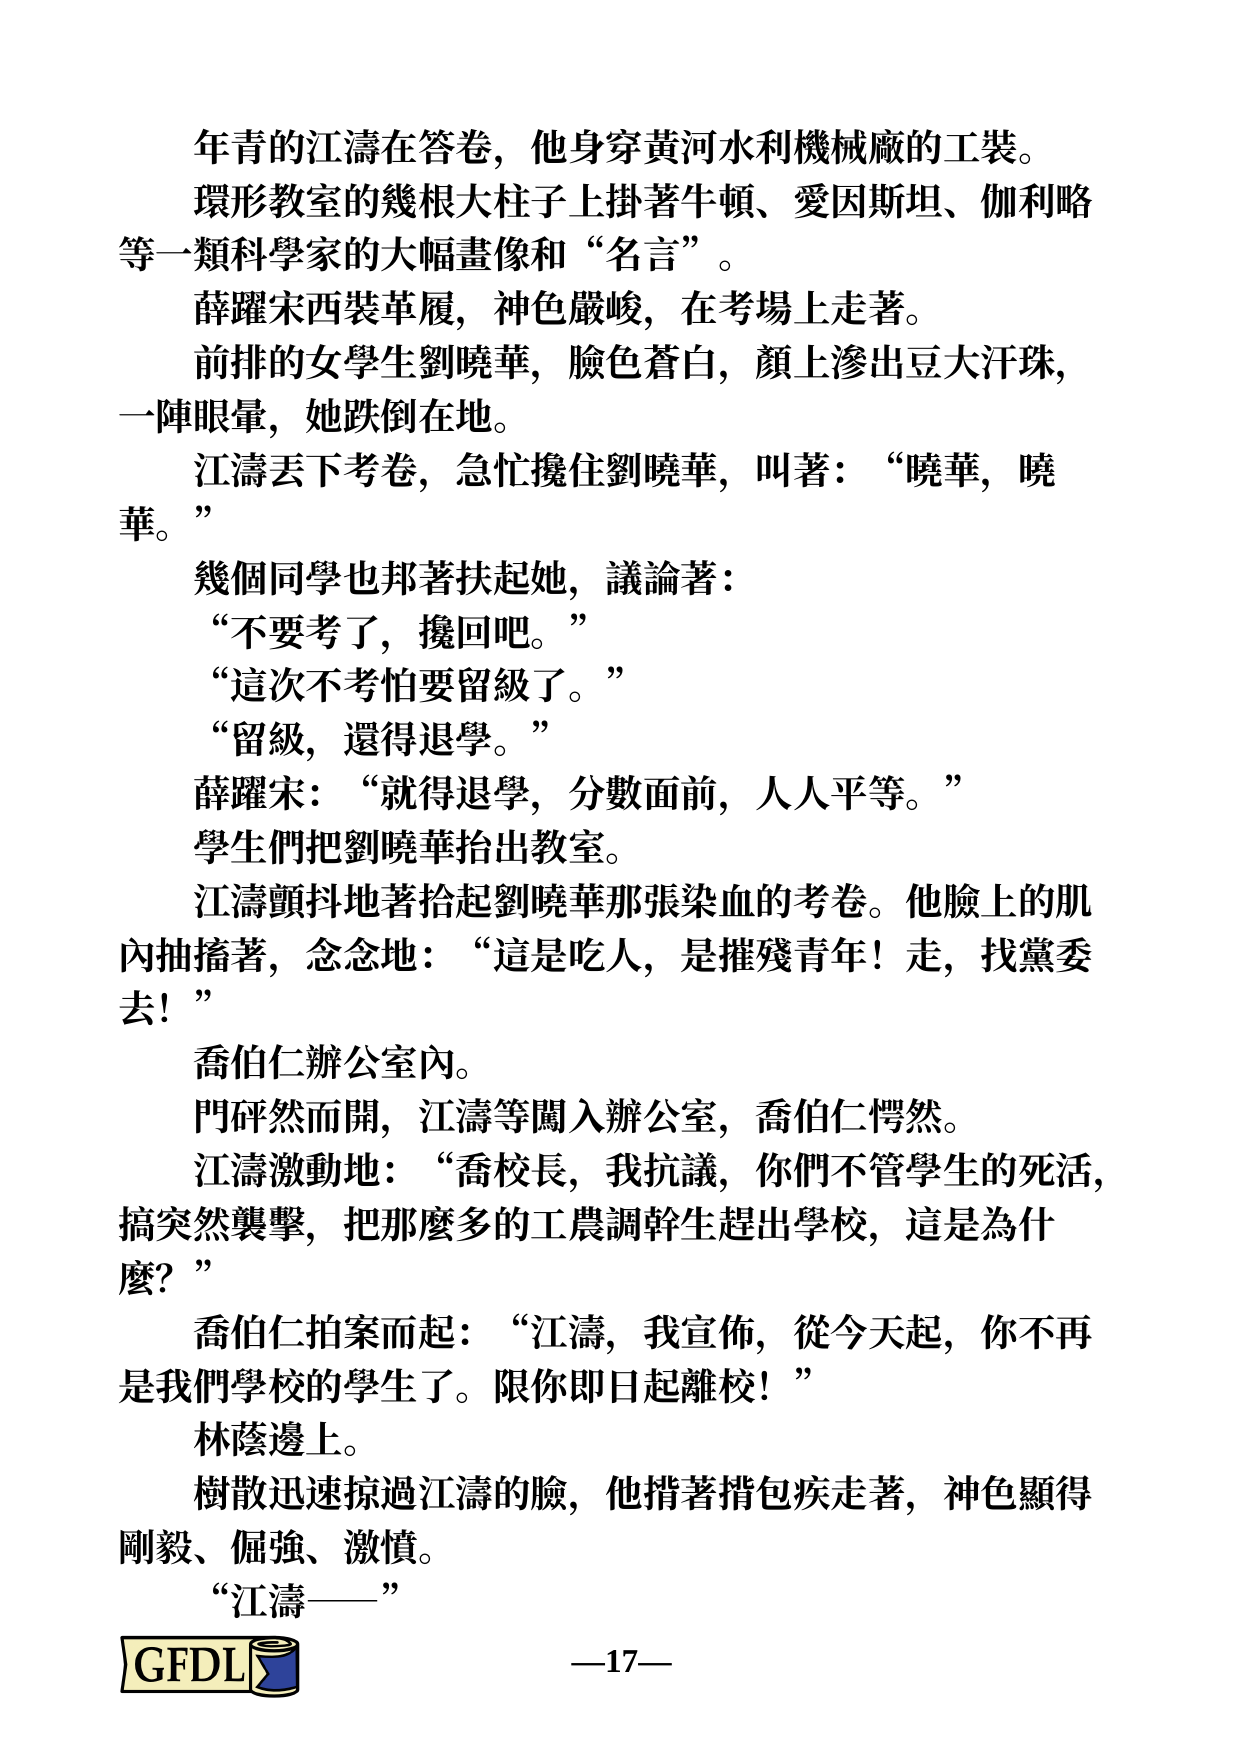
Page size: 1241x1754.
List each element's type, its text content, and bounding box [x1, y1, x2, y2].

text 喬伯仁辦公室內。 [118, 1034, 1122, 1087]
text 門砰然而開，江濤等闖入辦公室，喬伯仁愕然。 [118, 1087, 1122, 1141]
text “江濤——” [118, 1572, 1122, 1626]
text 薛躍宋：“就得退學，分數面前，人人平等。” [118, 764, 1122, 818]
text 喬伯仁拍案而起：“江濤，我宣佈，從今天起，你不再是我們學校的學生了。限你即日起離校！” [118, 1303, 1122, 1411]
text 年青的江濤在答卷，他身穿黃河水利機械廠的工裝。 [118, 118, 1122, 172]
text 前排的女學生劉曉華，臉色蒼白，顏上滲出豆大汗珠，一陣眼暈，她跌倒在地。 [118, 333, 1122, 441]
text 江濤丟下考卷，急忙攙住劉曉華，叫著：“曉華，曉華。” [118, 441, 1122, 549]
picture [119, 1635, 300, 1698]
text 學生們把劉曉華抬出教室。 [118, 818, 1122, 872]
text “這次不考怕要留級了。” [118, 657, 1122, 711]
text 林蔭邊上。 [118, 1411, 1122, 1464]
text “留級，還得退學。” [118, 711, 1122, 764]
text “不要考了，攙回吧。” [118, 603, 1122, 657]
text 樹散迅速掠過江濤的臉，他揹著揹包疾走著，神色顯得剛毅、倔強、激憤。 [118, 1464, 1122, 1572]
text 薛躍宋西裝革履，神色嚴峻，在考場上走著。 [118, 280, 1122, 333]
text 幾個同學也邦著扶起她，議論著： [118, 549, 1122, 603]
text 江濤顫抖地著拾起劉曉華那張染血的考卷。他臉上的肌內抽搐著，念念地：“這是吃人，是摧殘青年！走，找黨委去！” [118, 872, 1122, 1034]
text 江濤激動地：“喬校長，我抗議，你們不管學生的死活，搞突然襲擊，把那麼多的工農調幹生趕出學校，這是為什麼？” [118, 1141, 1122, 1303]
text 環形教室的幾根大柱子上掛著牛頓、愛因斯坦、伽利略等一類科學家的大幅畫像和“名言”。 [118, 172, 1122, 280]
